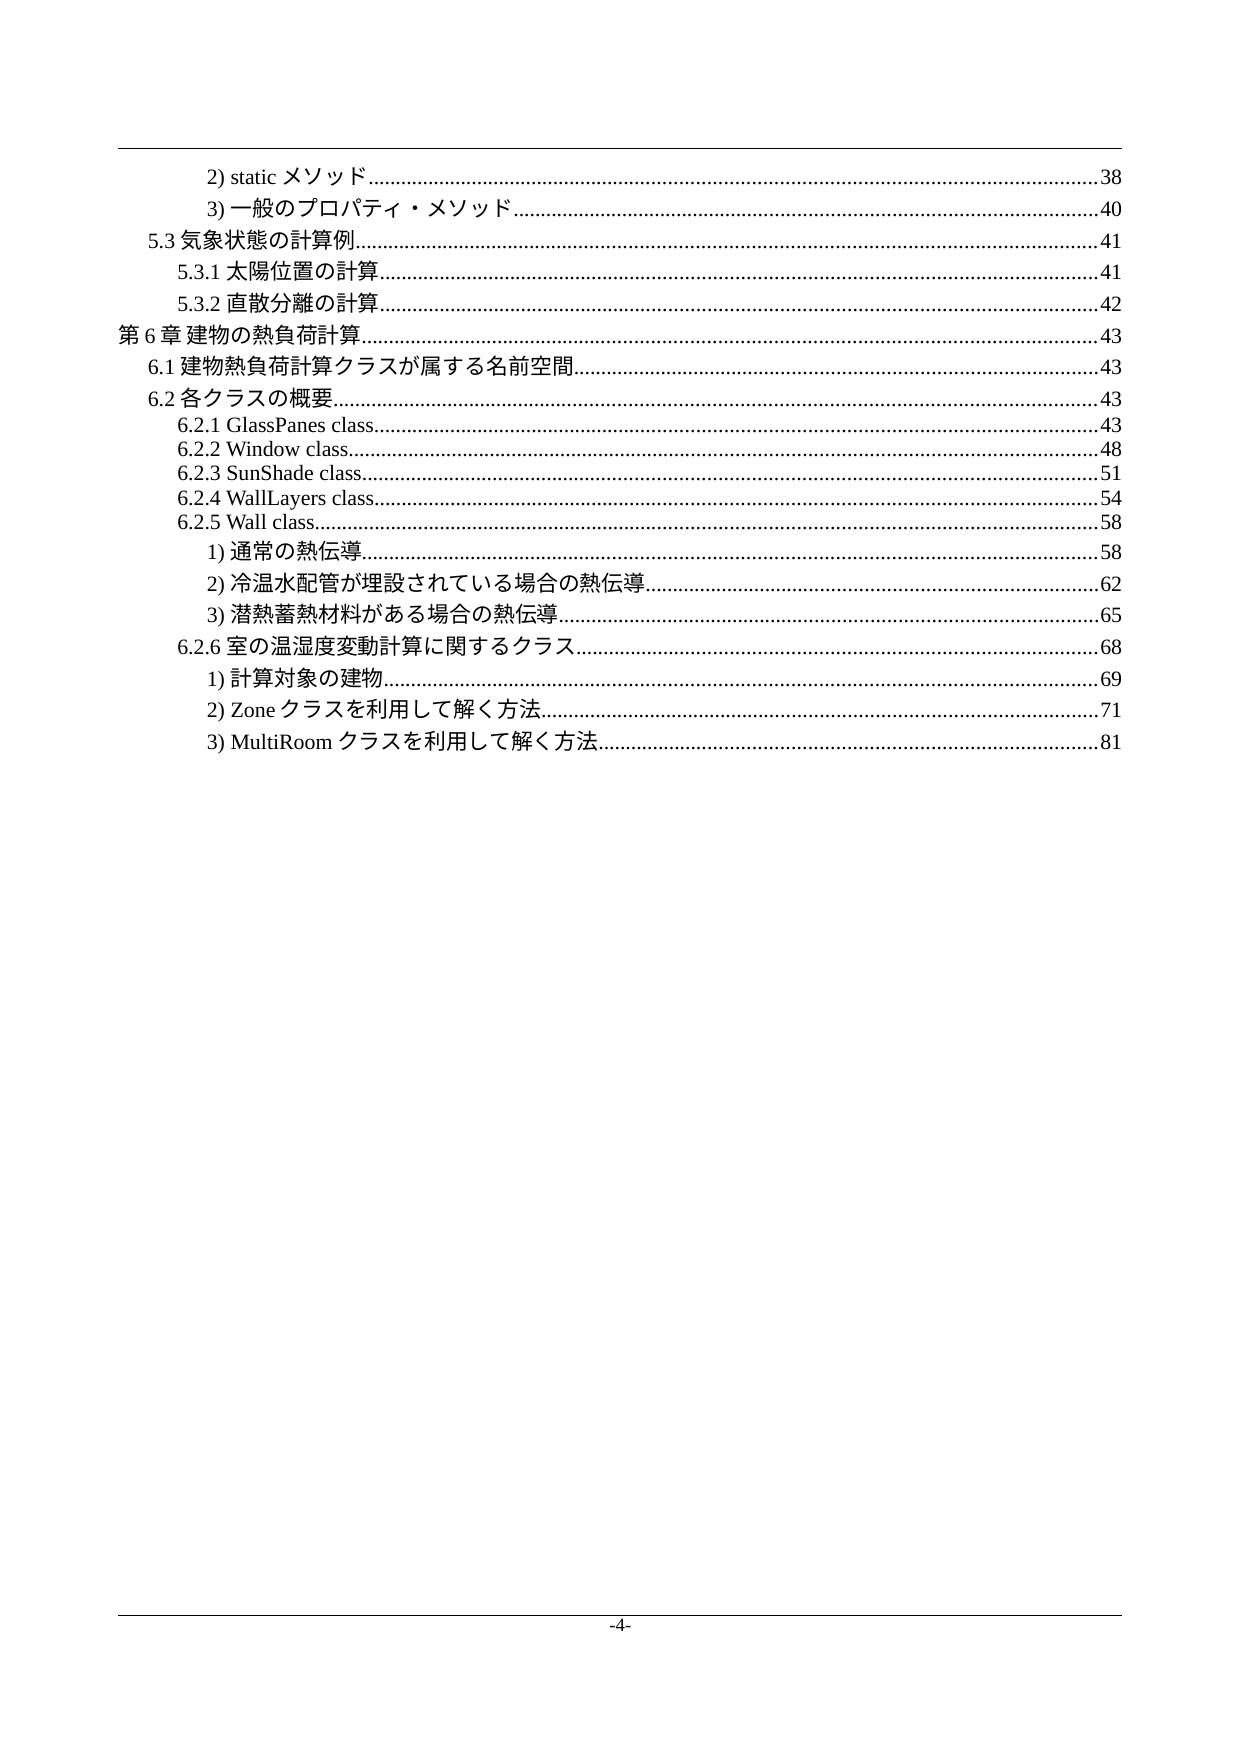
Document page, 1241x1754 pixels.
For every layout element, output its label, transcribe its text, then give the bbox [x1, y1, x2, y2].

text 2) 冷温水配管が埋設されている場合の熱伝導 62 [207, 566, 1122, 597]
text 6.2.3 SunShade class 51 [177, 461, 1122, 486]
text 第6章 建物の熱負荷計算 43 [118, 318, 1122, 349]
text 6.1 建物熱負荷計算クラスが属する名前空間 43 [148, 349, 1122, 381]
text 2) staticメソッド 38 [207, 159, 1122, 191]
text 6.2.5 Wall class 58 [177, 510, 1122, 534]
text 2) Zoneクラスを利用して解く方法 71 [207, 692, 1122, 724]
text 6.2.4 WallLayers class 54 [177, 486, 1122, 510]
text 3) 一般のプロパティ・メソッド 40 [207, 191, 1122, 223]
text 5.3.1 太陽位置の計算 41 [177, 254, 1122, 286]
text 1) 計算対象の建物 69 [207, 661, 1122, 692]
text 6.2.6 室の温湿度変動計算に関するクラス 68 [177, 629, 1122, 661]
text 1) 通常の熱伝導 58 [207, 534, 1122, 566]
text 6.2.1 GlassPanes class 43 [177, 413, 1122, 437]
text 6.2.2 Window class 48 [177, 437, 1122, 461]
text 6.2 各クラスの概要 43 [148, 381, 1122, 413]
text 5.3.2 直散分離の計算 42 [177, 286, 1122, 318]
text 3) 潜熱蓄熱材料がある場合の熱伝導 65 [207, 597, 1122, 629]
text 3) MultiRoomクラスを利用して解く方法 81 [207, 724, 1122, 756]
text 5.3 気象状態の計算例 41 [148, 223, 1122, 254]
